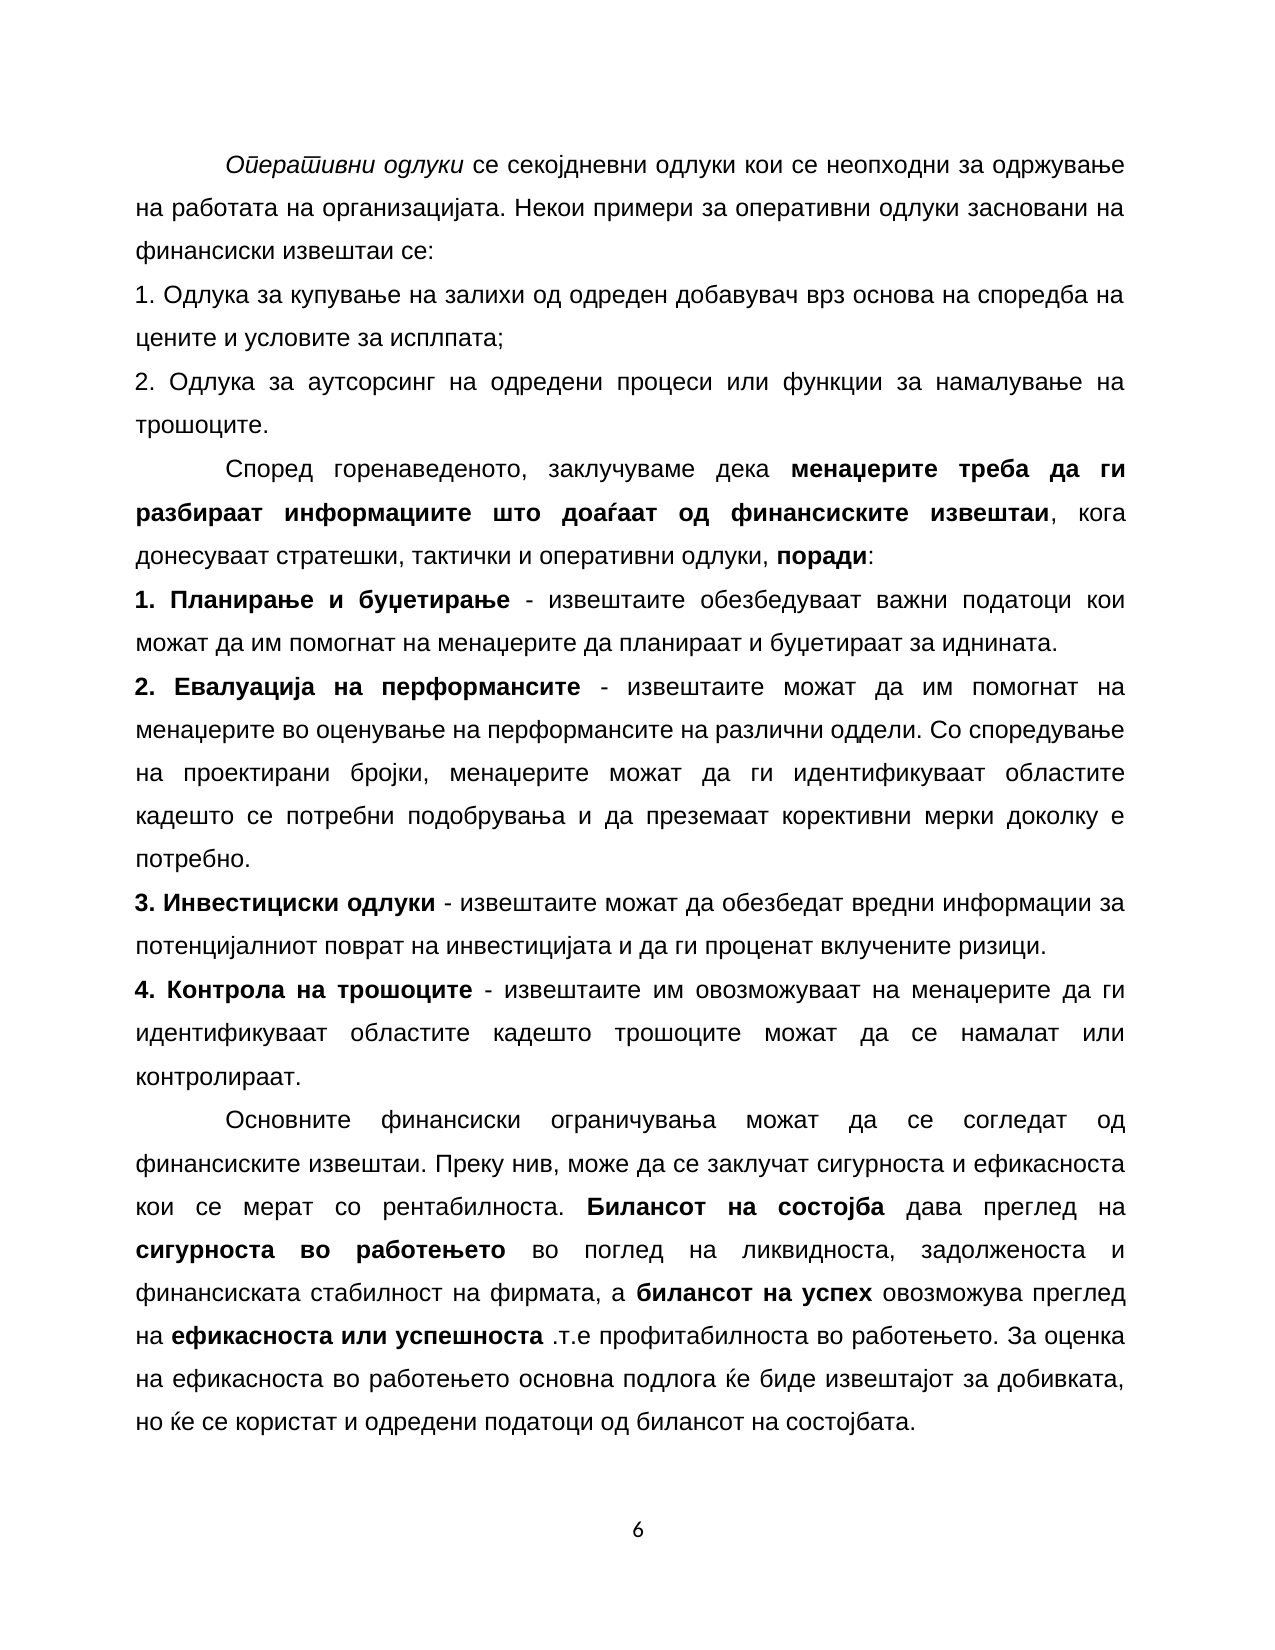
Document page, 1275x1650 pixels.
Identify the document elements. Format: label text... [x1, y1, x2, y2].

text 2. Одлука за аутсорсинг на одредени процеси или функции за намалување на трошоците. [134, 367, 1126, 439]
text 2. Евалуација на перформансите - извештаите можат да им помогнат на менаџерите во оценување на перформансите на различни оддели. Со споредување на проектирани бројки, менаџерите можат да ги идентификуваат областите кадешто се потребни подобрувања и да преземаат корективни мерки доколку е потребно. [134, 672, 1126, 873]
text 1. Одлука за купување на залихи од одреден добавувач врз основа на споредба на цените и условите за исплпата; [134, 280, 1126, 352]
text 4. Контрола на трошоците - извештаите им овозможуваат на менаџерите да ги идентификуваат областите кадешто трошоците можат да се намалат или контролираат. [134, 975, 1126, 1090]
text Основните финансиски ограничувања можат да се согледат од финансиските извештаи. Преку нив, може да се заклучат сигурноста и ефикасноста кои се мерат со рентабилноста. Билансот на состојба дава преглед на сигурноста во работењето во поглед на ликвидноста, задолженоста и финансиската стабилност на фирмата, а билансот на успех овозможува преглед на ефикасноста или успешноста .т.е профитабилноста во работењето. За оценка на ефикасноста во работењето основна подлога ќе биде извештајот за добивката, но ќе се користат и одредени податоци од билансот на состојбата. [134, 1105, 1126, 1436]
text 1. Планирање и буџетирање - извештаите обезбедуваат важни податоци кои можат да им помогнат на менаџерите да планираат и буџетираат за иднината. [134, 584, 1126, 656]
text Според горенаведеното, заклучуваме дека менаџерите треба да ги разбираат информациите што доаѓаат од финансиските извештаи, кога донесуваат стратешки, тактички и оперативни одлуки, поради: [134, 454, 1126, 569]
text Оперативни одлуки се секојдневни одлуки кои се неопходни за одржување на работата на организацијата. Некои примери за оперативни одлуки засновани на финансиски извештаи се: [134, 150, 1126, 265]
text 3. Инвестициски одлуки - извештаите можат да обезбедат вредни информации за потенцијалниот поврат на инвестицијата и да ги проценат вклучените ризици. [134, 888, 1126, 960]
